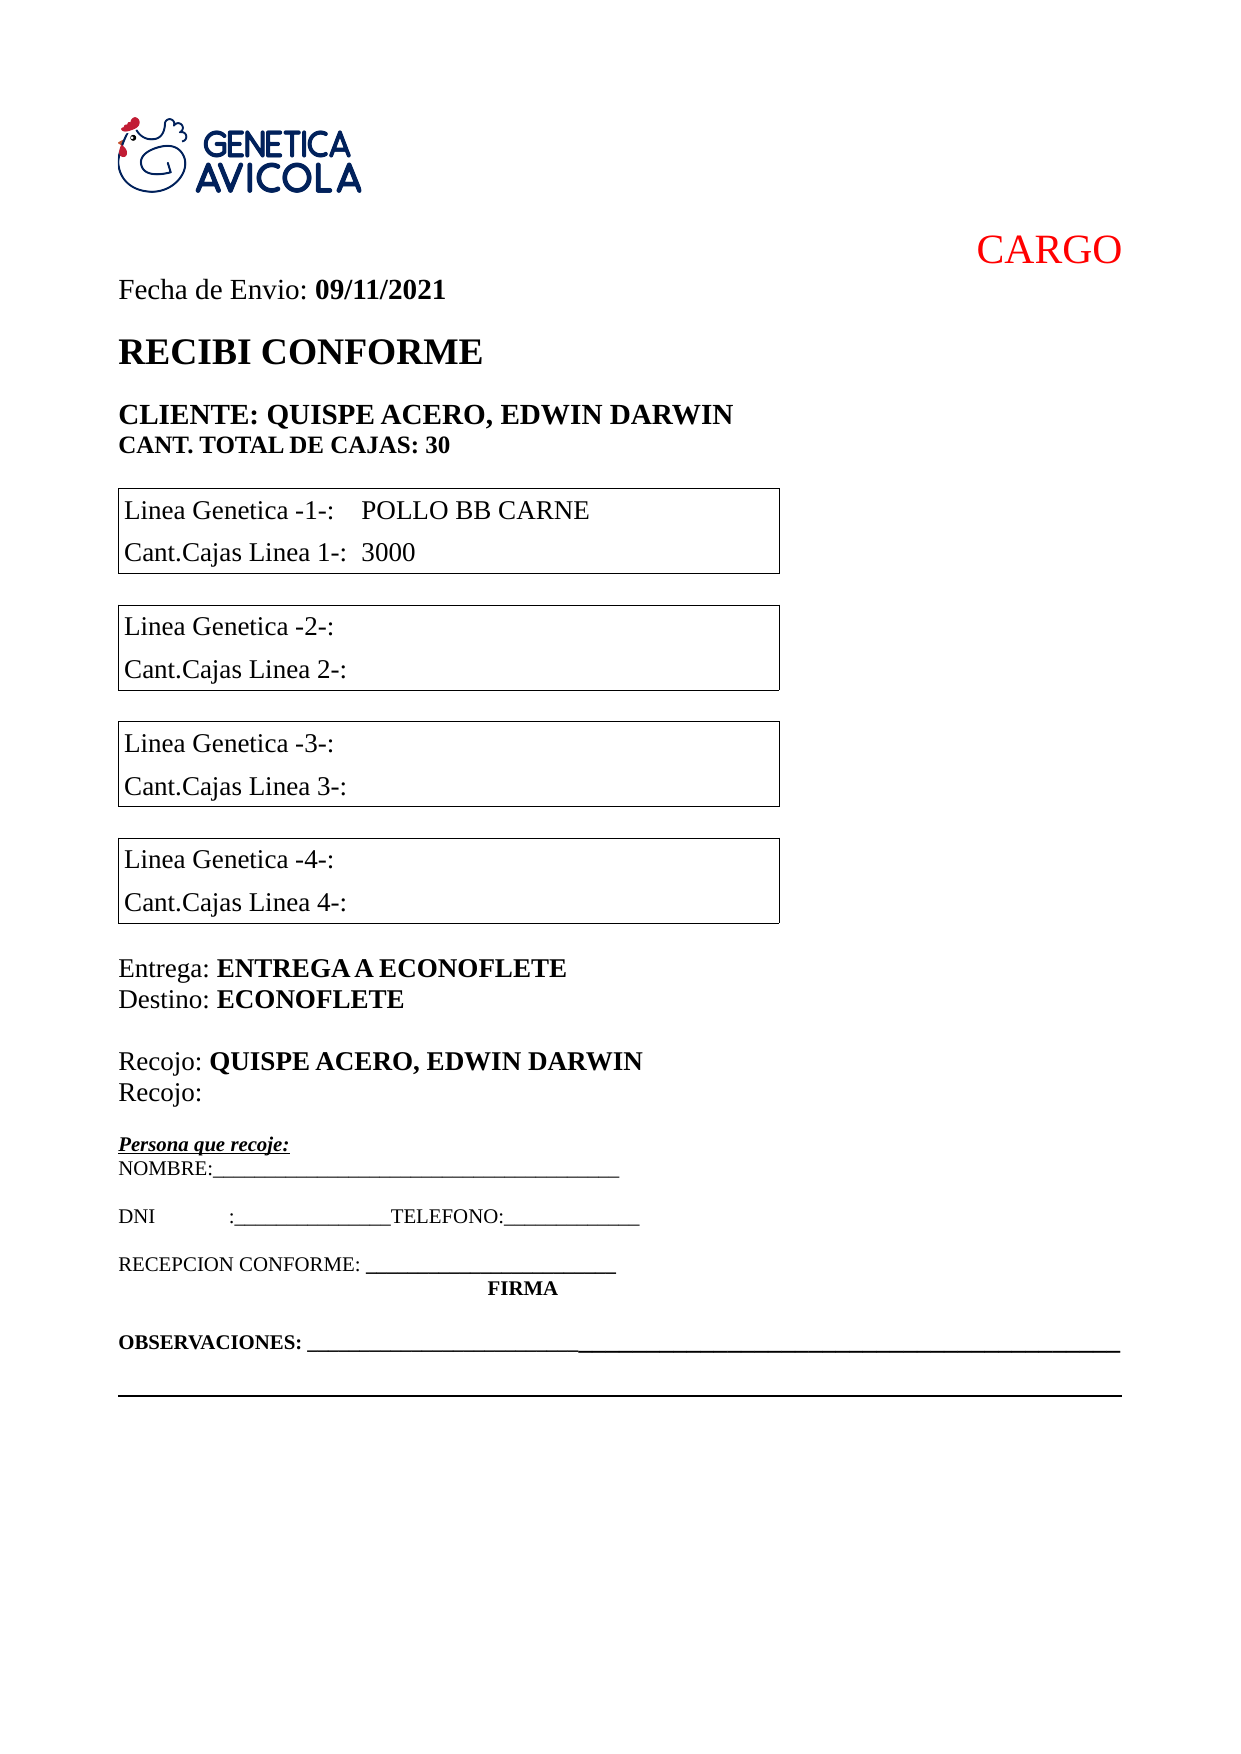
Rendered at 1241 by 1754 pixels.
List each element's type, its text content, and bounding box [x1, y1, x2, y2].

table_header POLLO BB CARNE [356, 489, 779, 531]
text CLIENTE: QUISPE ACERO, EDWIN DARWIN [118, 397, 1122, 431]
table_cell Linea Genetica -3-: [119, 722, 356, 764]
text Destino: ECONOFLETE [118, 983, 1122, 1014]
table_cell [118, 691, 356, 721]
table_cell Cant.Cajas Linea 2-: [119, 647, 356, 690]
table_cell [356, 764, 779, 806]
text RECIBI CONFORME [118, 330, 1122, 373]
text RECEPCION CONFORME: ________________________ [118, 1252, 1122, 1276]
text CANT. TOTAL DE CAJAS: 30 [118, 431, 1122, 459]
table_cell Linea Genetica -2-: [119, 606, 356, 647]
table_cell Cant.Cajas Linea 3-: [119, 764, 356, 806]
table_cell Cant.Cajas Linea 1-: [119, 531, 356, 573]
table_cell [356, 880, 779, 923]
text Recojo: QUISPE ACERO, EDWIN DARWIN [118, 1045, 1122, 1076]
table_header Linea Genetica -1-: [119, 489, 356, 531]
text FIRMA [118, 1276, 1122, 1300]
table_cell 3000 [356, 531, 779, 573]
table_cell [356, 807, 779, 838]
text Recojo: [118, 1076, 1122, 1108]
table_cell [118, 807, 356, 838]
table_cell [118, 574, 356, 604]
text Fecha de Envio: 09/11/2021 [118, 272, 1122, 306]
table_cell [356, 647, 779, 690]
table_cell [356, 839, 779, 880]
table_cell Cant.Cajas Linea 4-: [119, 880, 356, 923]
text Entrega: ENTREGA A ECONOFLETE [118, 952, 1122, 983]
table_cell Linea Genetica -4-: [119, 839, 356, 880]
text OBSERVACIONES: __________________________________________________________________ [118, 1324, 1122, 1355]
text CARGO [118, 224, 1122, 272]
table_cell [356, 691, 779, 721]
picture [117, 117, 362, 193]
text DNI :_______________TELEFONO:_____________ [118, 1204, 1122, 1228]
text NOMBRE:_______________________________________ [118, 1156, 1122, 1180]
text Persona que recoje: [118, 1132, 1122, 1156]
table_cell [356, 574, 779, 604]
table_cell [356, 606, 779, 647]
table_cell [356, 722, 779, 764]
